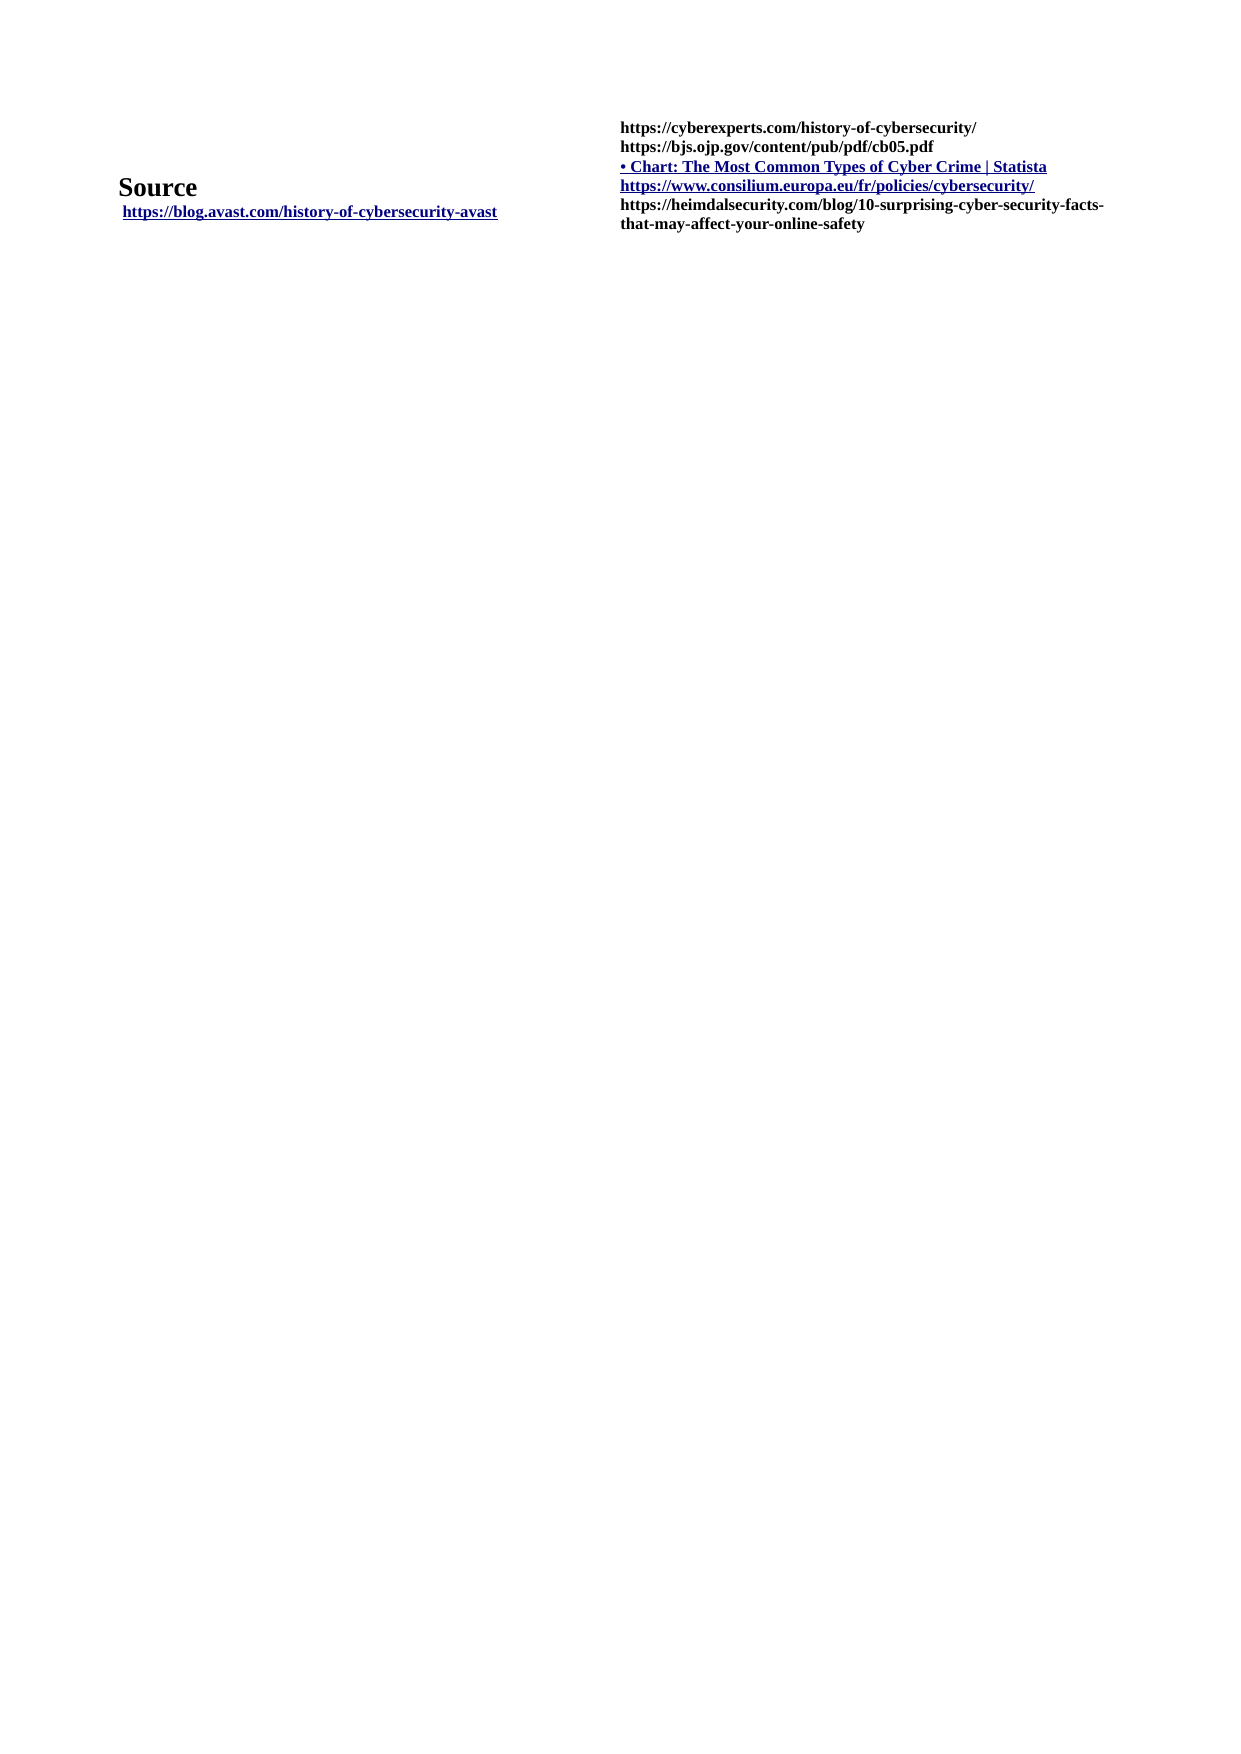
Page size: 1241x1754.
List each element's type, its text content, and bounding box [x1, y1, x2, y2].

text https://cyberexperts.com/history-of-cybersecurity/ [620, 118, 1122, 137]
text https://bjs.ojp.gov/content/pub/pdf/cb05.pdf [620, 137, 1122, 156]
text https://www.consilium.europa.eu/fr/policies/cybersecurity/ [620, 176, 1122, 195]
text https://blog.avast.com/history-of-cybersecurity-avast [118, 202, 620, 221]
text Source [118, 171, 620, 202]
text https://heimdalsecurity.com/blog/10-surprising-cyber-security-facts-that-may-affect-your-online-safety [620, 195, 1122, 233]
text • Chart: The Most Common Types of Cyber Crime | Statista [620, 156, 1122, 176]
